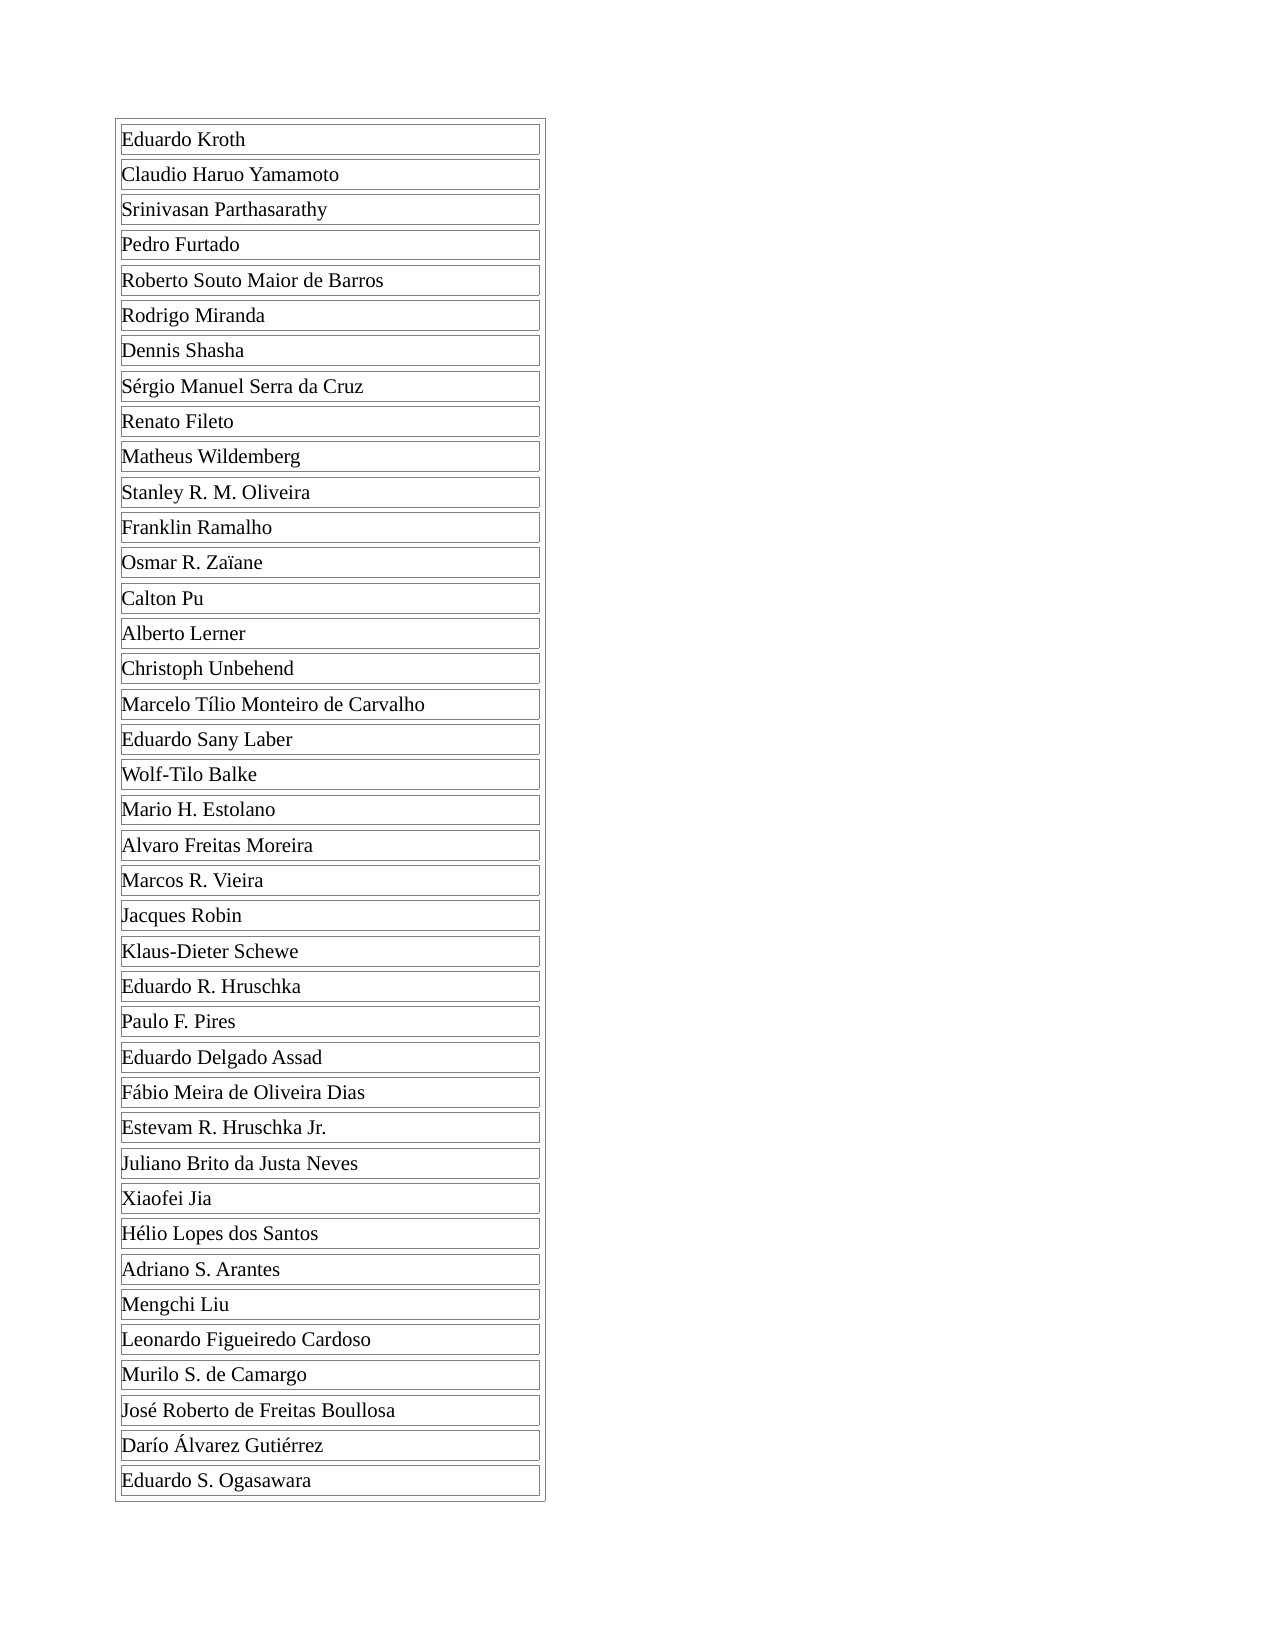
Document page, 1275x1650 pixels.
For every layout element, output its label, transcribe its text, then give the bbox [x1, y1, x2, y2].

table_cell Adriano S. Arantes [118, 1248, 542, 1283]
table_cell Franklin Ramalho [118, 507, 542, 542]
table_cell Matheus Wildemberg [118, 436, 542, 471]
table_cell Estevam R. Hruschka Jr. [118, 1107, 542, 1142]
table_cell Hélio Lopes dos Santos [118, 1213, 542, 1248]
table_cell Klaus-Dieter Schewe [118, 930, 542, 966]
table_cell Xiaofei Jia [118, 1178, 542, 1213]
table_cell Eduardo Sany Laber [118, 719, 542, 754]
table_cell Eduardo R. Hruschka [118, 966, 542, 1001]
table_cell Roberto Souto Maior de Barros [118, 259, 542, 295]
table_cell Paulo F. Pires [118, 1001, 542, 1036]
table_cell Fábio Meira de Oliveira Dias [118, 1072, 542, 1107]
table_cell Alvaro Freitas Moreira [118, 824, 542, 860]
table_cell Osmar R. Zaïane [118, 542, 542, 577]
table_cell Leonardo Figueiredo Cardoso [118, 1319, 542, 1354]
table_cell Dennis Shasha [118, 330, 542, 365]
table_cell Wolf-Tilo Balke [118, 754, 542, 789]
table_cell Pedro Furtado [118, 224, 542, 259]
table_cell Rodrigo Miranda [118, 295, 542, 330]
table_cell Alberto Lerner [118, 613, 542, 648]
table_cell Marcelo Tílio Monteiro de Carvalho [118, 683, 542, 718]
table_cell Darío Álvarez Gutiérrez [118, 1425, 542, 1460]
table_cell Renato Fileto [118, 401, 542, 436]
table_cell Srinivasan Parthasarathy [118, 189, 542, 224]
table_cell Jacques Robin [118, 895, 542, 930]
table_cell Juliano Brito da Justa Neves [118, 1142, 542, 1177]
table_cell Eduardo S. Ogasawara [118, 1460, 542, 1495]
table_cell Claudio Haruo Yamamoto [118, 154, 542, 189]
table_cell Stanley R. M. Oliveira [118, 471, 542, 507]
table_cell Christoph Unbehend [118, 648, 542, 683]
table_cell Mario H. Estolano [118, 789, 542, 824]
table_cell Eduardo Delgado Assad [118, 1036, 542, 1072]
table_cell Eduardo Kroth [118, 119, 542, 153]
table_cell Marcos R. Vieira [118, 860, 542, 895]
table_cell Calton Pu [118, 577, 542, 612]
table_cell José Roberto de Freitas Boullosa [118, 1389, 542, 1425]
table_cell Sérgio Manuel Serra da Cruz [118, 365, 542, 401]
table_cell Mengchi Liu [118, 1284, 542, 1319]
table_cell Murilo S. de Camargo [118, 1354, 542, 1389]
